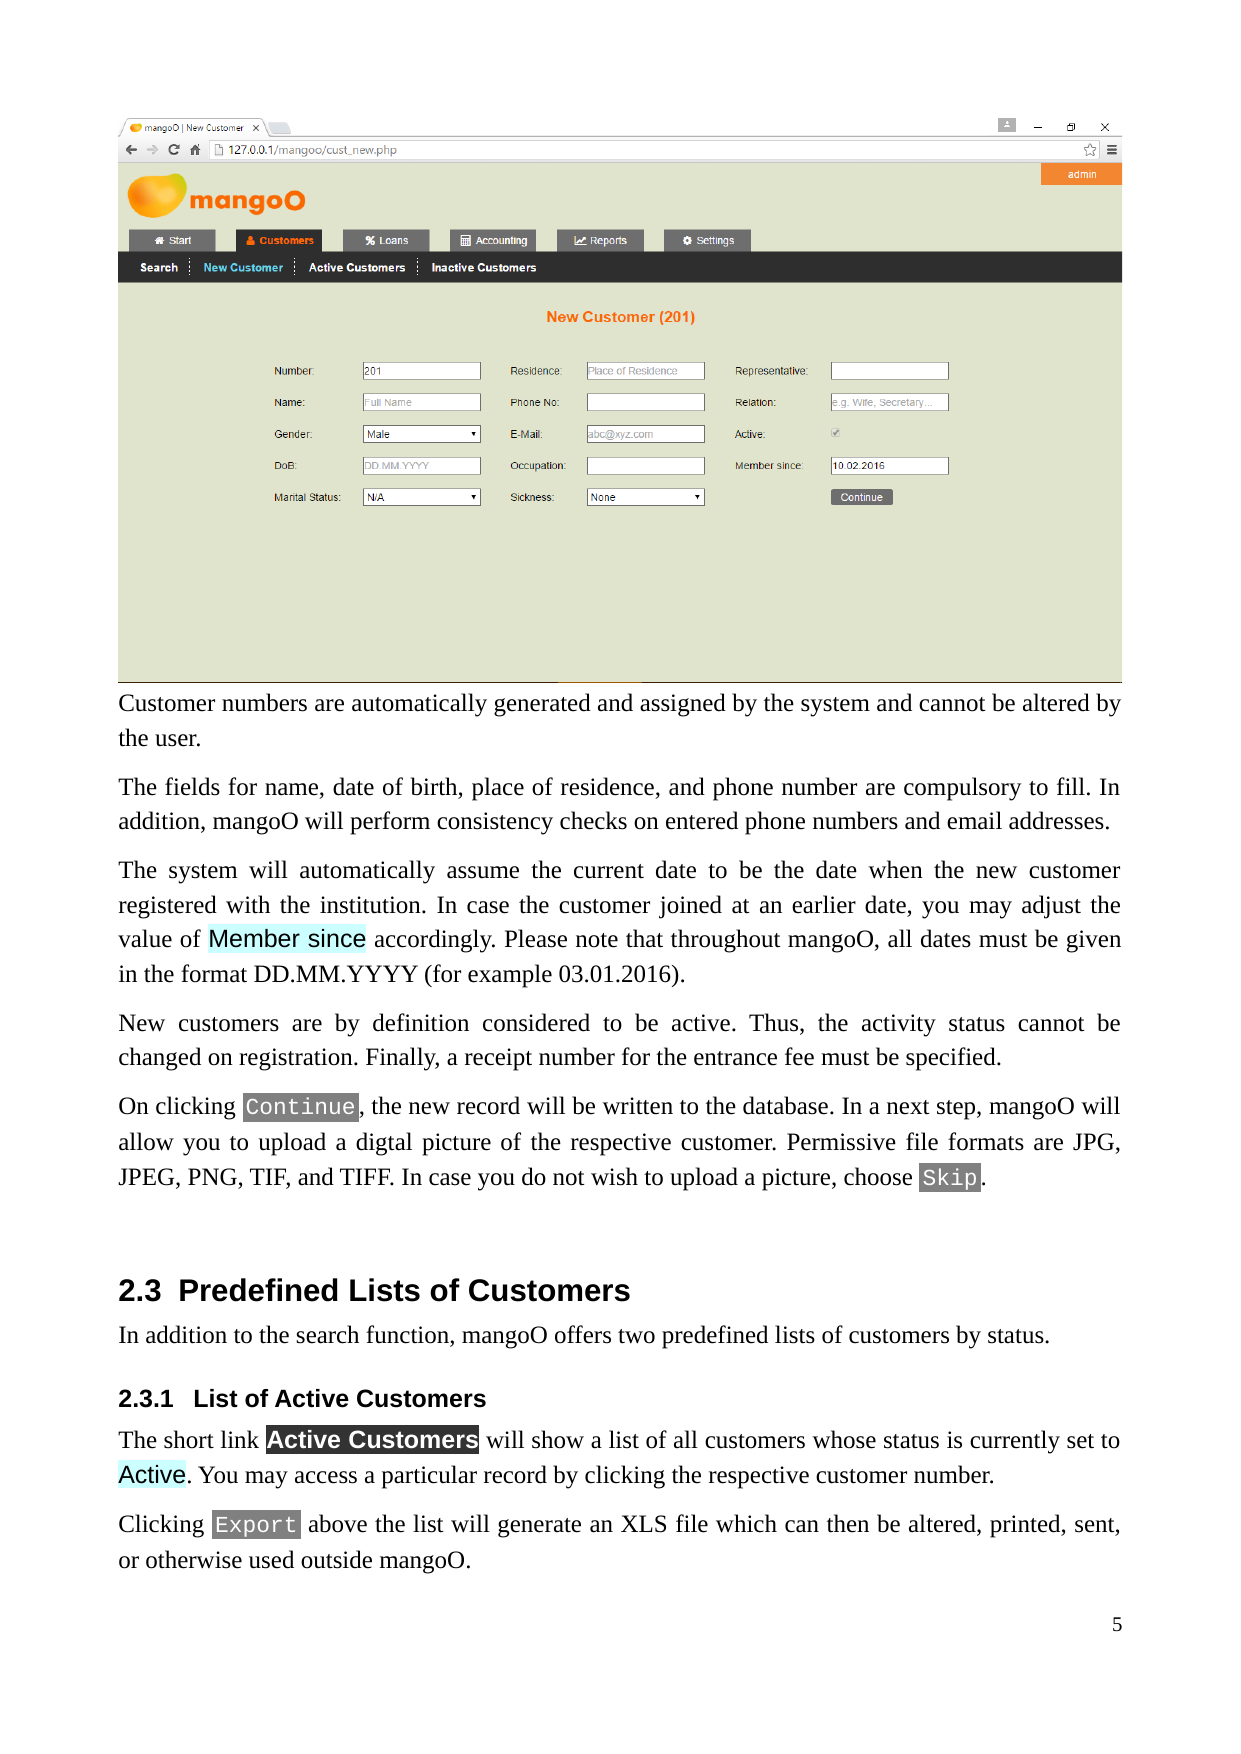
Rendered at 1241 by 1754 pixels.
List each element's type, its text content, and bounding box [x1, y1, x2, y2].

text Clicking Export above the list will generate an XLS file which can then be altered, printed, sent, or otherwise used outside mangoO. [118, 1509, 1122, 1573]
text Customer numbers are automatically generated and assigned by the system and cannot be altered by the user. [118, 683, 1122, 751]
picture [118, 118, 1123, 683]
text On clicking Continue, the new record will be written to the database. In a next step, mangoO will allow you to upload a digtal picture of the respective customer. Permissive file formats are JPG, JPEG, PNG, TIF, and TIFF. In case you do not wish to upload a picture, choose Skip. [118, 1091, 1122, 1192]
text In addition to the search function, mangoO offers two predefined lists of customers by status. [118, 1320, 1122, 1349]
text The fields for name, date of birth, place of residence, and phone number are compulsory to fill. In addition, mangoO will perform consistency checks on entered phone numbers and email addresses. [118, 772, 1122, 835]
text The system will automatically assume the current date to be the date when the new customer registered with the institution. In case the customer joined at an earlier date, you may adjust the value of Member since accordingly. Please note that throughout mangoO, all dates must be given in the format DD.MM.YYYY (for example 03.01.2016). [118, 855, 1122, 988]
text The short link Active Customers will show a list of all customers whose status is currently set to Active. You may access a particular record by clicking the respective customer number. [118, 1425, 1122, 1488]
text New customers are by definition considered to be active. Thus, the activity status cannot be changed on registration. Finally, a receipt number for the entrance fee must be specified. [118, 1008, 1122, 1071]
subtitle List of Active Customers [118, 1384, 1122, 1412]
subtitle Predefined Lists of Customers [118, 1272, 1122, 1308]
